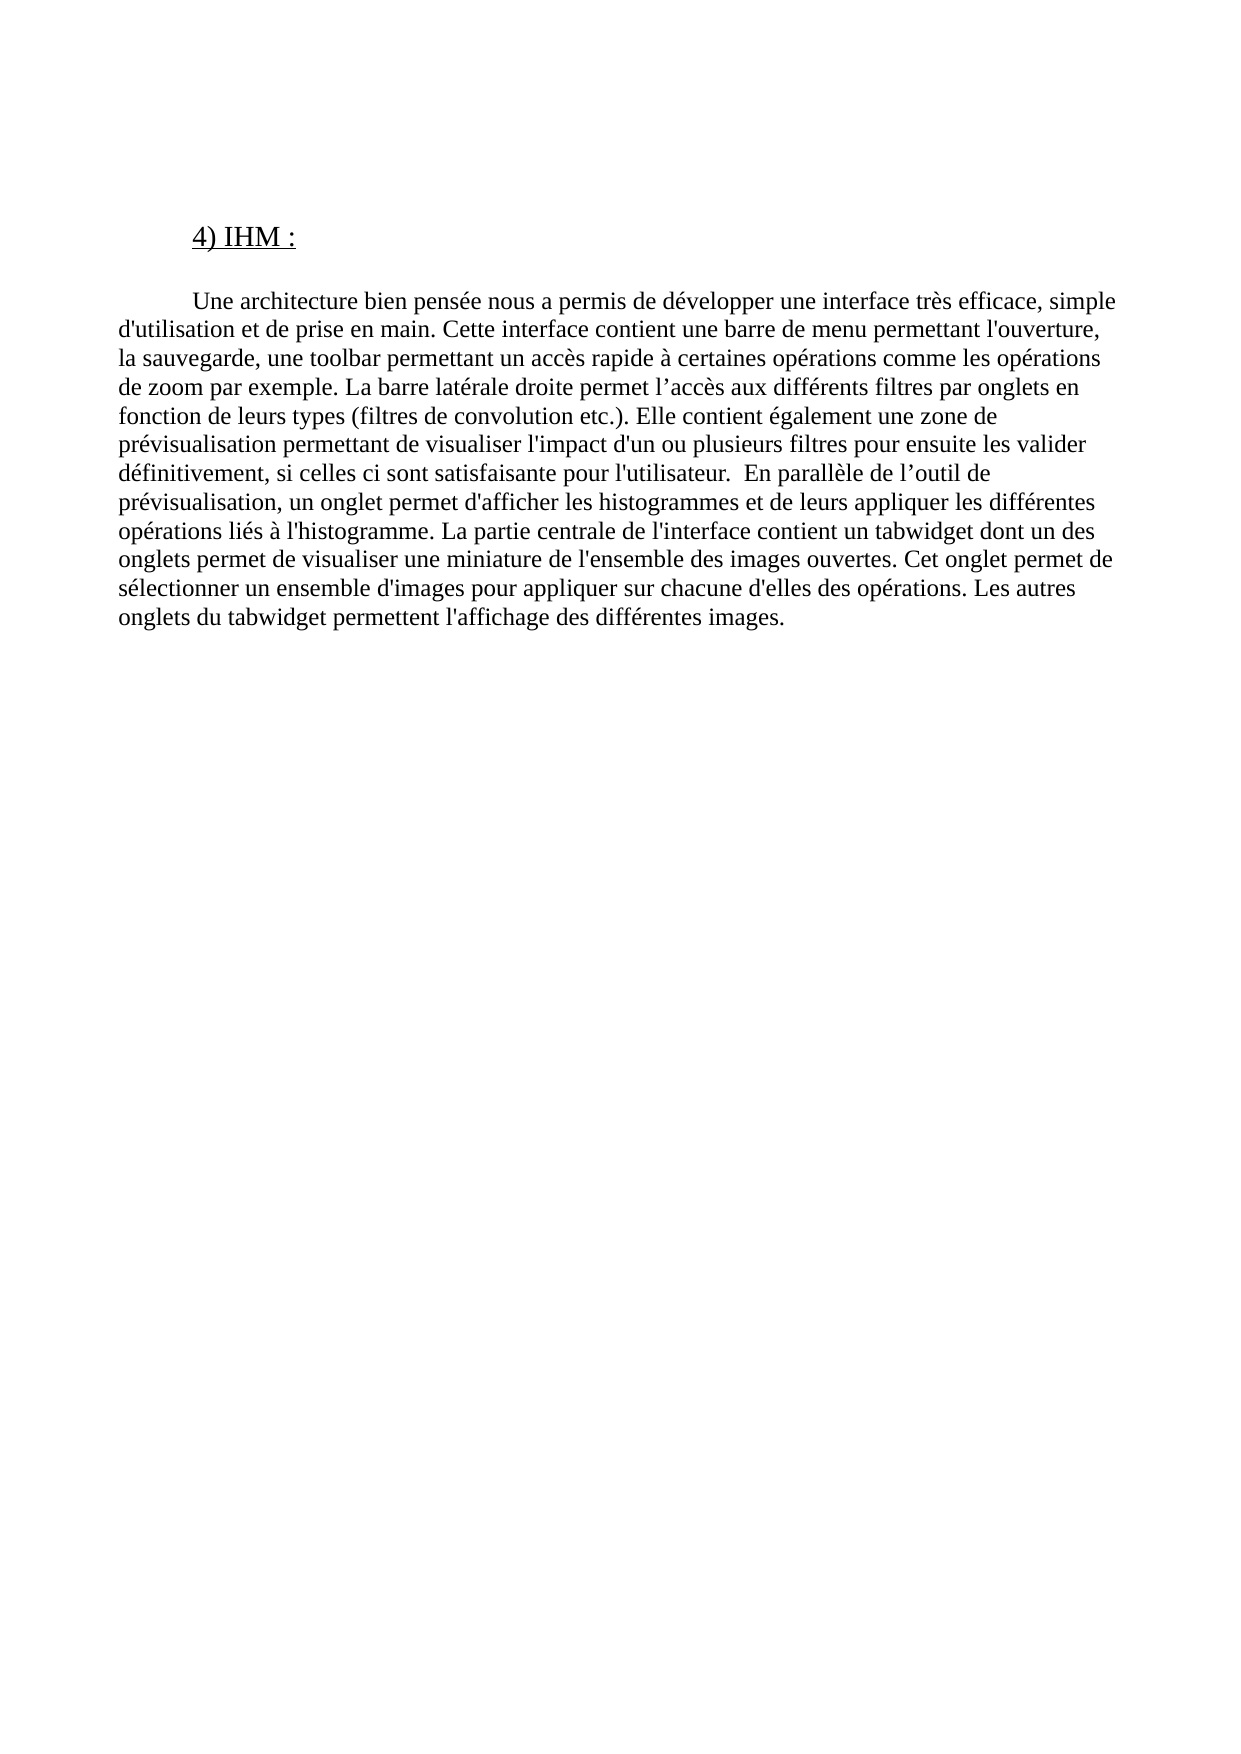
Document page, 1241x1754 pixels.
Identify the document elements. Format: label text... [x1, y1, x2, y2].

text Une architecture bien pensée nous a permis de développer une interface très efficace, simple d'utilisation et de prise en main. Cette interface contient une barre de menu permettant l'ouverture, la sauvegarde, une toolbar permettant un accès rapide à certaines opérations comme les opérations de zoom par exemple. La barre latérale droite permet l’accès aux différents filtres par onglets en fonction de leurs types (filtres de convolution etc.). Elle contient également une zone de prévisualisation permettant de visualiser l'impact d'un ou plusieurs filtres pour ensuite les valider définitivement, si celles ci sont satisfaisante pour l'utilisateur. En parallèle de l’outil de prévisualisation, un onglet permet d'afficher les histogrammes et de leurs appliquer les différentes opérations liés à l'histogramme. La partie centrale de l'interface contient un tabwidget dont un des onglets permet de visualiser une miniature de l'ensemble des images ouvertes. Cet onglet permet de sélectionner un ensemble d'images pour appliquer sur chacune d'elles des opérations. Les autres onglets du tabwidget permettent l'affichage des différentes images. [118, 286, 1122, 631]
text 4) IHM : [118, 219, 1122, 252]
